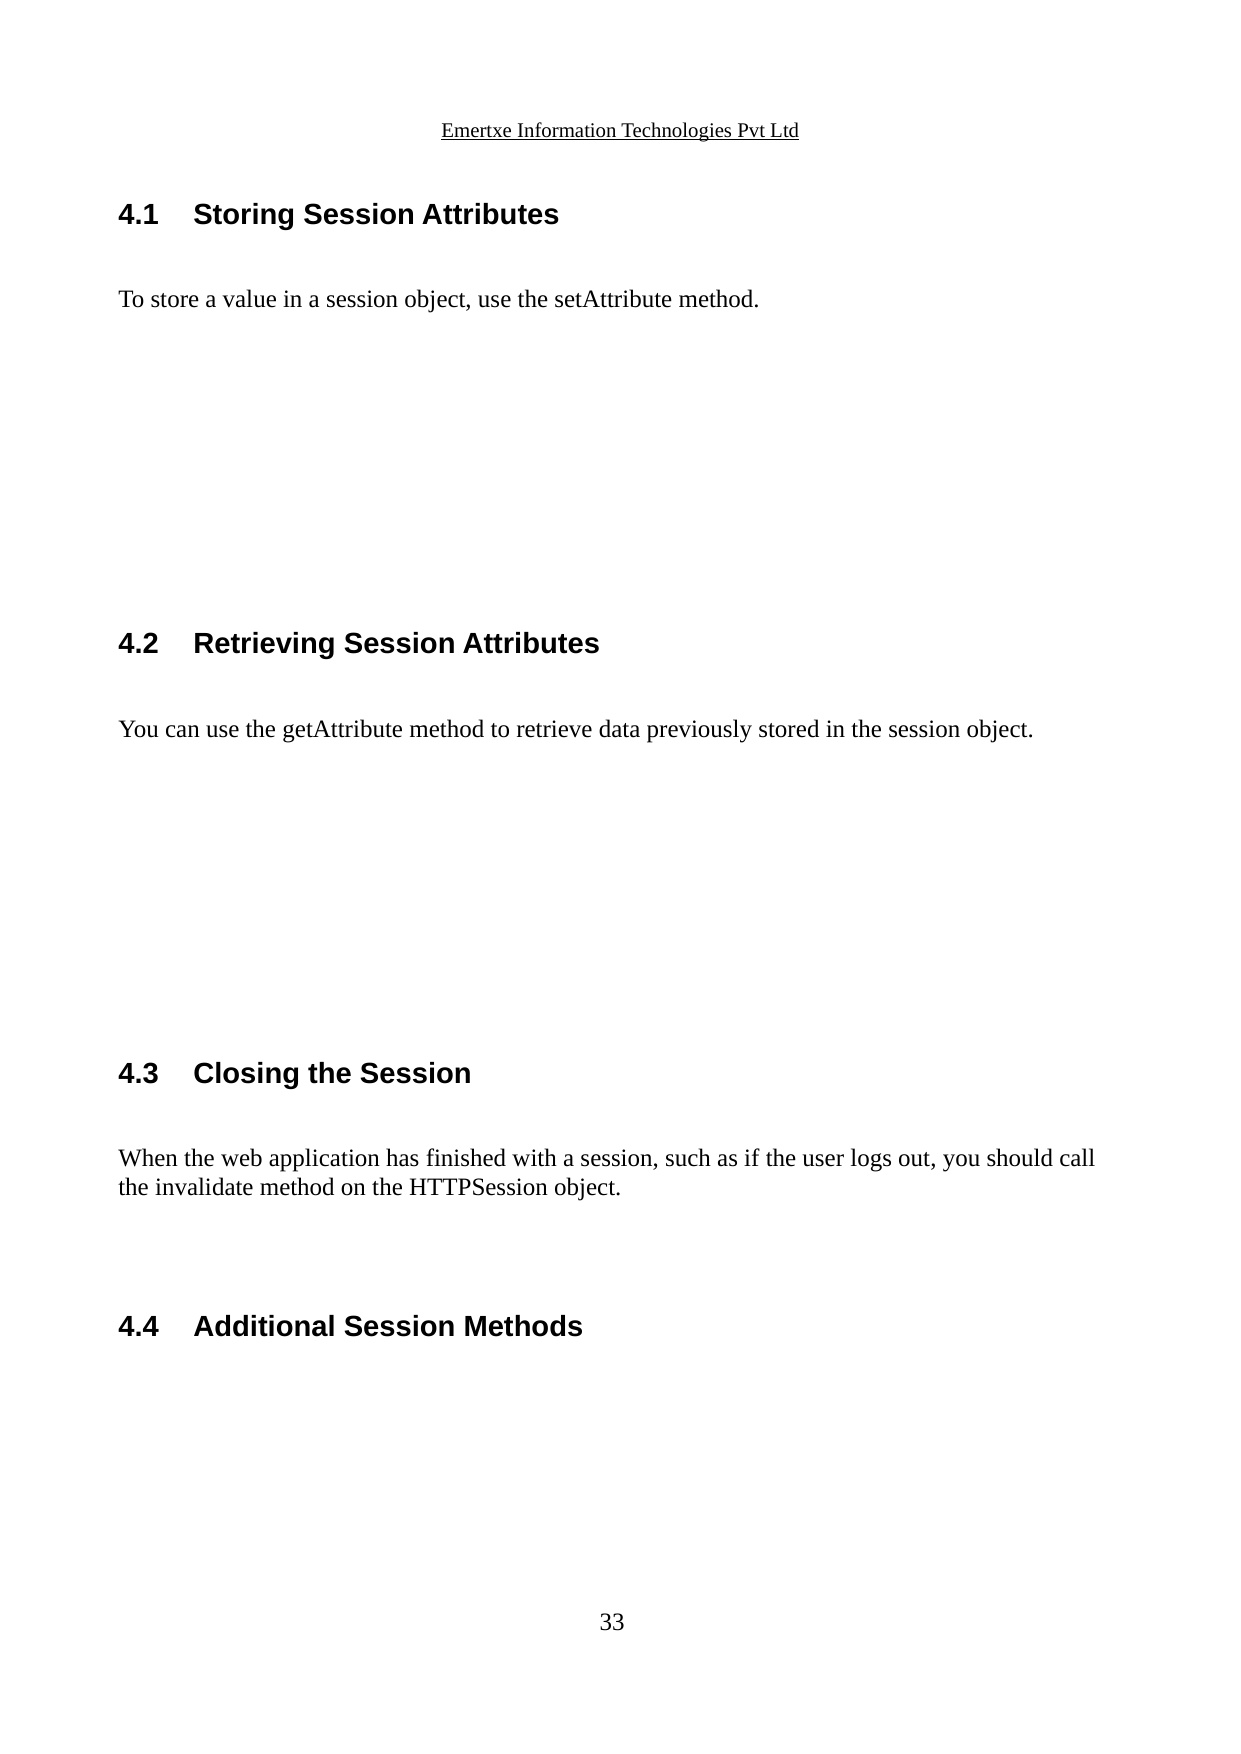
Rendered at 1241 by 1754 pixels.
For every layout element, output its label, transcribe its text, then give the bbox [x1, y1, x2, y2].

subtitle Additional Session Methods [118, 1308, 1122, 1342]
text To store a value in a session object, use the setAttribute method. [118, 284, 1122, 313]
subtitle Closing the Session [118, 1056, 1122, 1090]
subtitle Storing Session Attributes [118, 197, 1122, 230]
text You can use the getAttribute method to retrieve data previously stored in the session object. [118, 714, 1122, 742]
subtitle Retrieving Session Attributes [118, 626, 1122, 660]
text When the web application has finished with a session, such as if the user logs out, you should call the invalidate method on the HTTPSession object. [118, 1143, 1122, 1201]
